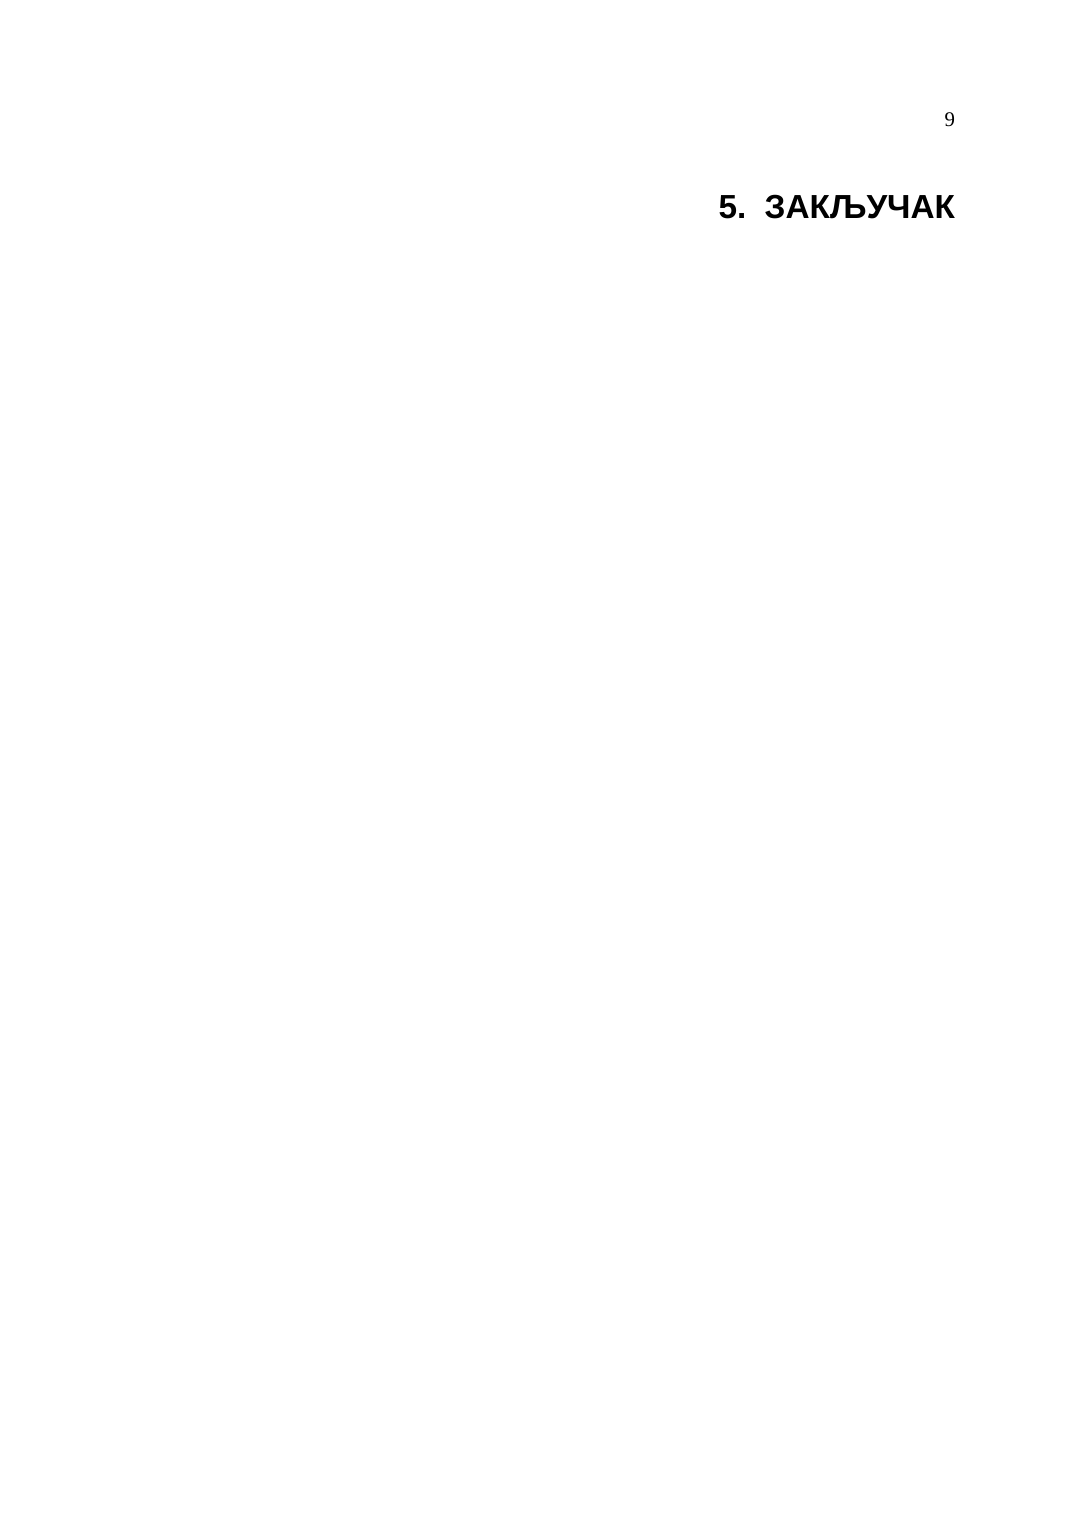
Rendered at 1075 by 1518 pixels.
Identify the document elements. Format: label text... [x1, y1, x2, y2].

subtitle 5. ЗАКЉУЧАК [255, 187, 955, 226]
